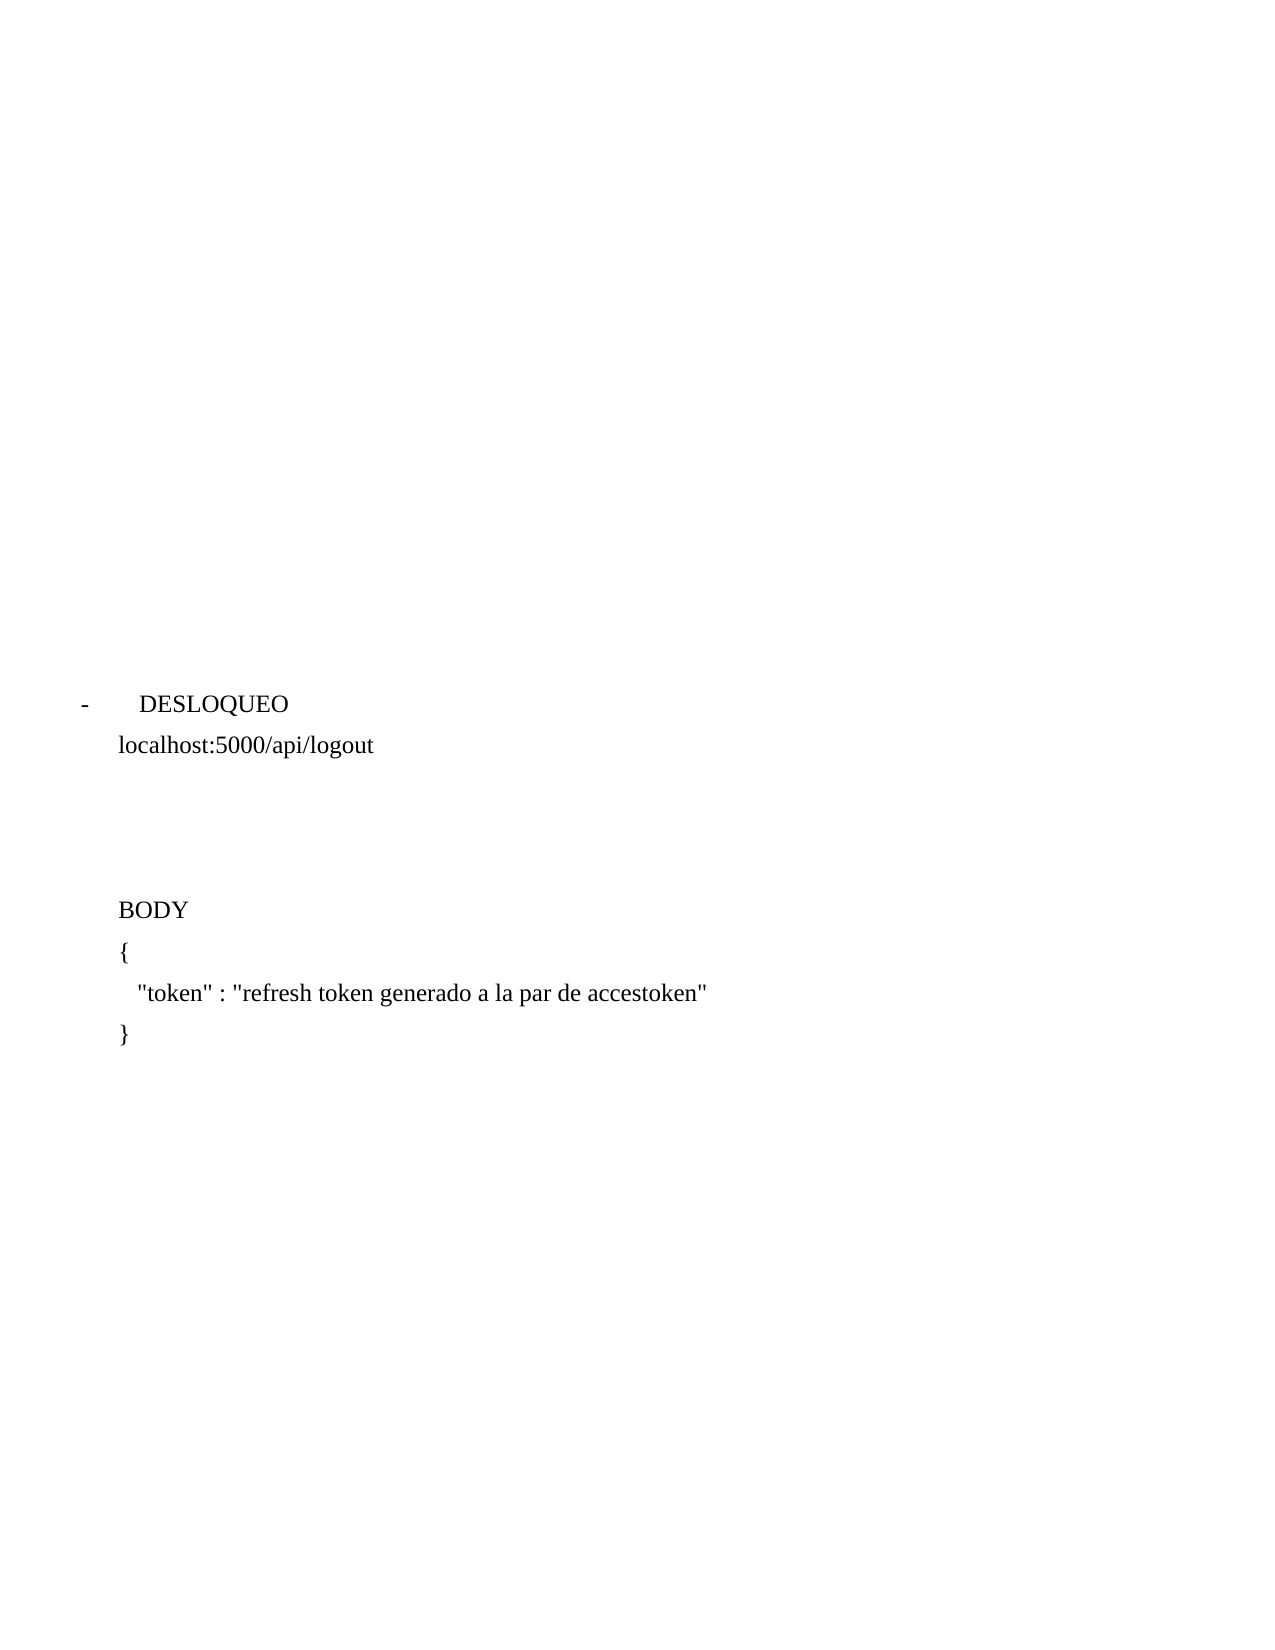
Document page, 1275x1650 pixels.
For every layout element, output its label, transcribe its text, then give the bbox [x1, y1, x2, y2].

text localhost:5000/api/logout [118, 730, 1157, 759]
text } [118, 1019, 1157, 1048]
text BODY [118, 895, 1157, 924]
text "token" : "refresh token generado a la par de accestoken" [118, 978, 1157, 1007]
text - DESLOQUEO [81, 689, 1157, 718]
text { [118, 937, 1157, 965]
